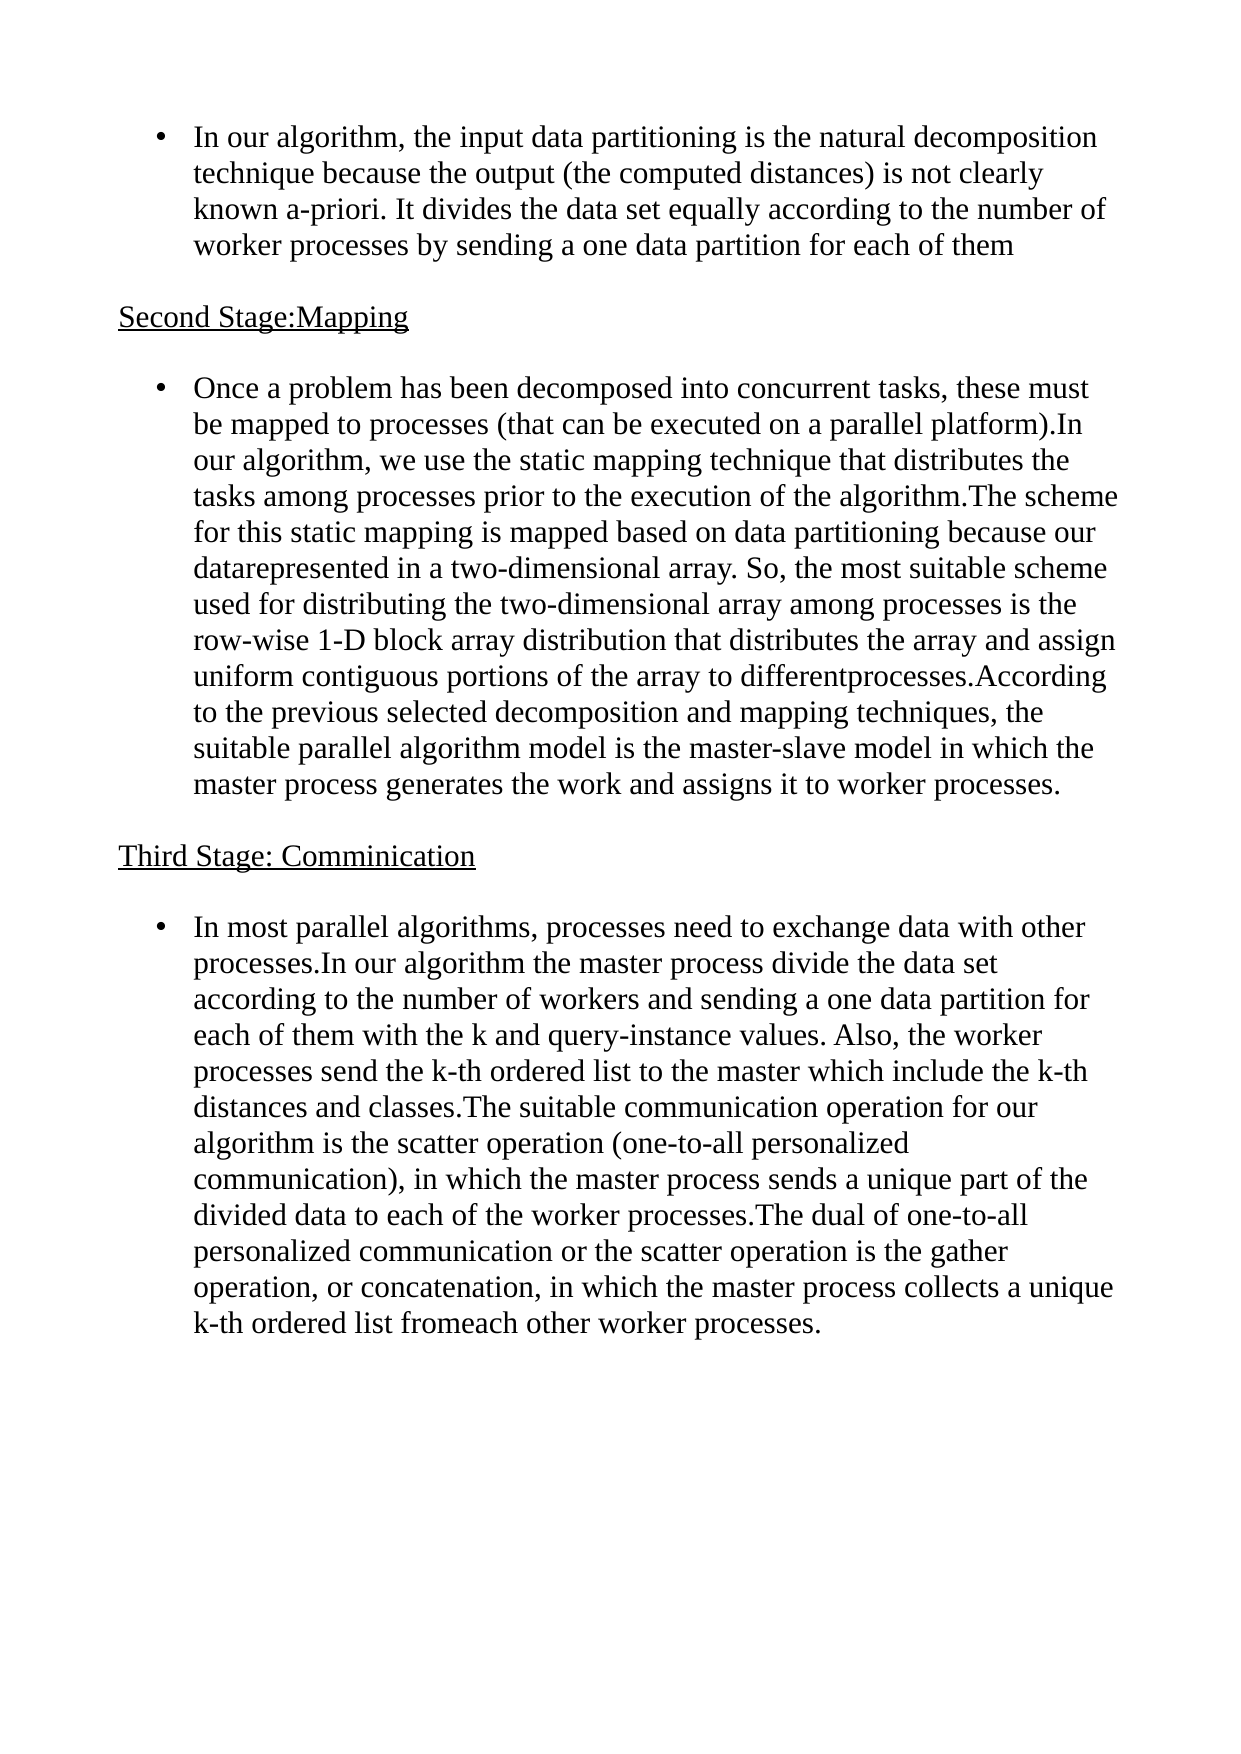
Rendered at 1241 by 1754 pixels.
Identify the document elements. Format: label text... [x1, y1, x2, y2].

text Third Stage: Comminication [118, 837, 1122, 873]
list In most parallel algorithms, processes need to exchange data with other processes.In our algorithm the master process divide the data set according to the number of workers and sending a one data partition for each of them with the k and query-instance values. Also, the worker processes send the k-th ordered list to the master which include the k-th distances and classes.The suitable communication operation for our algorithm is the scatter operation (one-to-all personalized communication), in which the master process sends a unique part of the divided data to each of the worker processes.The dual of one-to-all personalized communication or the scatter operation is the gather operation, or concatenation, in which the master process collects a unique k-th ordered list fromeach other worker processes. [156, 909, 1122, 1340]
list Once a problem has been decomposed into concurrent tasks, these must be mapped to processes (that can be executed on a parallel platform).In our algorithm, we use the static mapping technique that distributes the tasks among processes prior to the execution of the algorithm.The scheme for this static mapping is mapped based on data partitioning because our datarepresented in a two-dimensional array. So, the most suitable scheme used for distributing the two-dimensional array among processes is the row-wise 1-D block array distribution that distributes the array and assign uniform contiguous portions of the array to differentprocesses.According to the previous selected decomposition and mapping techniques, the suitable parallel algorithm model is the master-slave model in which the master process generates the work and assigns it to worker processes. [156, 370, 1122, 801]
text Second Stage:Mapping [118, 298, 1122, 334]
list In our algorithm, the input data partitioning is the natural decomposition technique because the output (the computed distances) is not clearly known a-priori. It divides the data set equally according to the number of worker processes by sending a one data partition for each of them [156, 118, 1122, 262]
